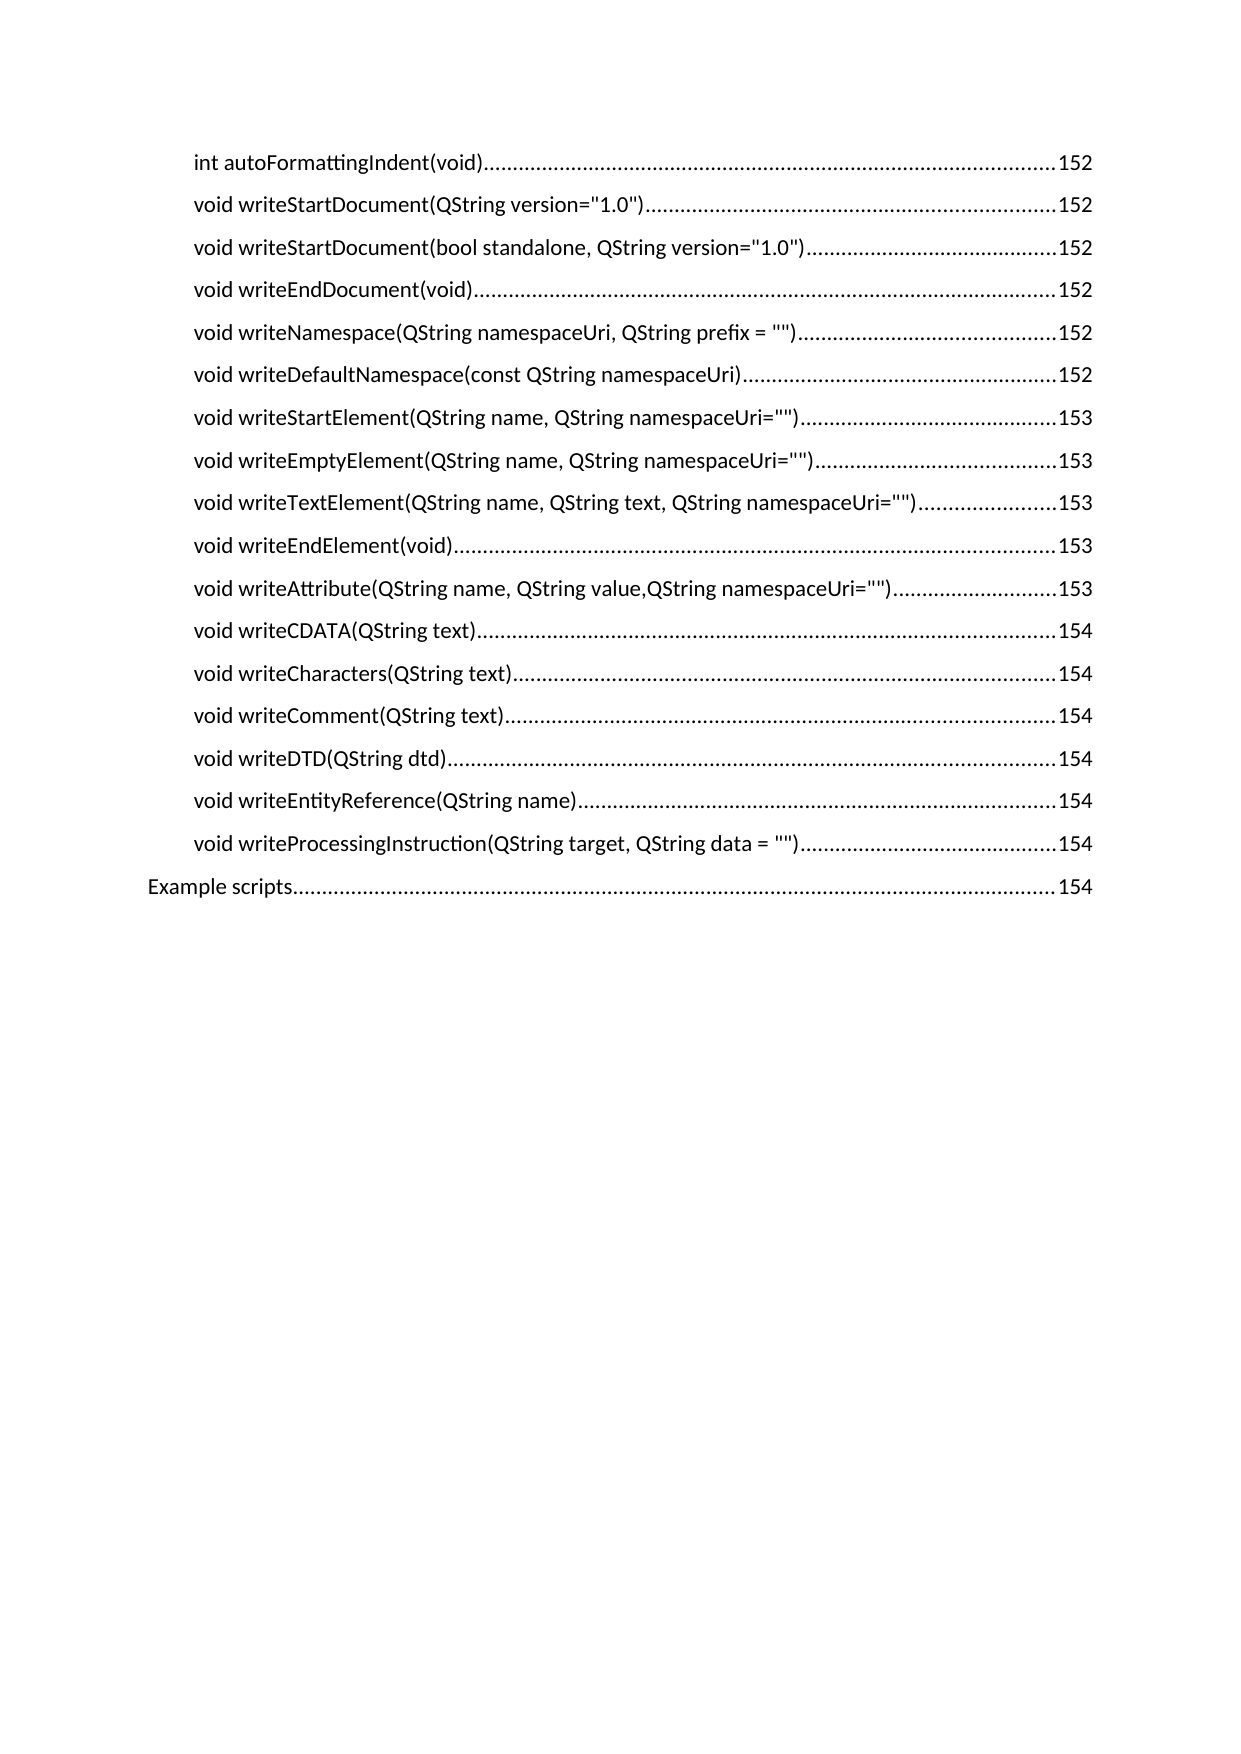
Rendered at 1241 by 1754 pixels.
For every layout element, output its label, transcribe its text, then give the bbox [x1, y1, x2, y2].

text void writeEmptyElement(QString name, QString namespaceUri="") 153 [193, 446, 1093, 474]
text void writeDTD(QString dtd) 154 [193, 744, 1093, 772]
text void writeProcessingInstruction(QString target, QString data = "") 154 [193, 829, 1093, 857]
text void writeStartElement(QString name, QString namespaceUri="") 153 [193, 403, 1093, 431]
text void writeAttribute(QString name, QString value,QString namespaceUri="") 153 [193, 574, 1093, 602]
text int autoFormattingIndent(void) 152 [193, 148, 1093, 176]
text void writeCDATA(QString text) 154 [193, 616, 1093, 644]
text Example scripts 154 [148, 872, 1093, 900]
text void writeStartDocument(bool standalone, QString version="1.0") 152 [193, 233, 1093, 261]
text void writeCharacters(QString text) 154 [193, 659, 1093, 687]
text void writeComment(QString text) 154 [193, 701, 1093, 729]
text void writeEndElement(void) 153 [193, 531, 1093, 559]
text void writeNamespace(QString namespaceUri, QString prefix = "") 152 [193, 318, 1093, 346]
text void writeEntityReference(QString name) 154 [193, 787, 1093, 815]
text void writeTextElement(QString name, QString text, QString namespaceUri="") 153 [193, 488, 1093, 516]
text void writeStartDocument(QString version="1.0") 152 [193, 190, 1093, 218]
text void writeEndDocument(void) 152 [193, 275, 1093, 303]
text void writeDefaultNamespace(const QString namespaceUri) 152 [193, 361, 1093, 389]
